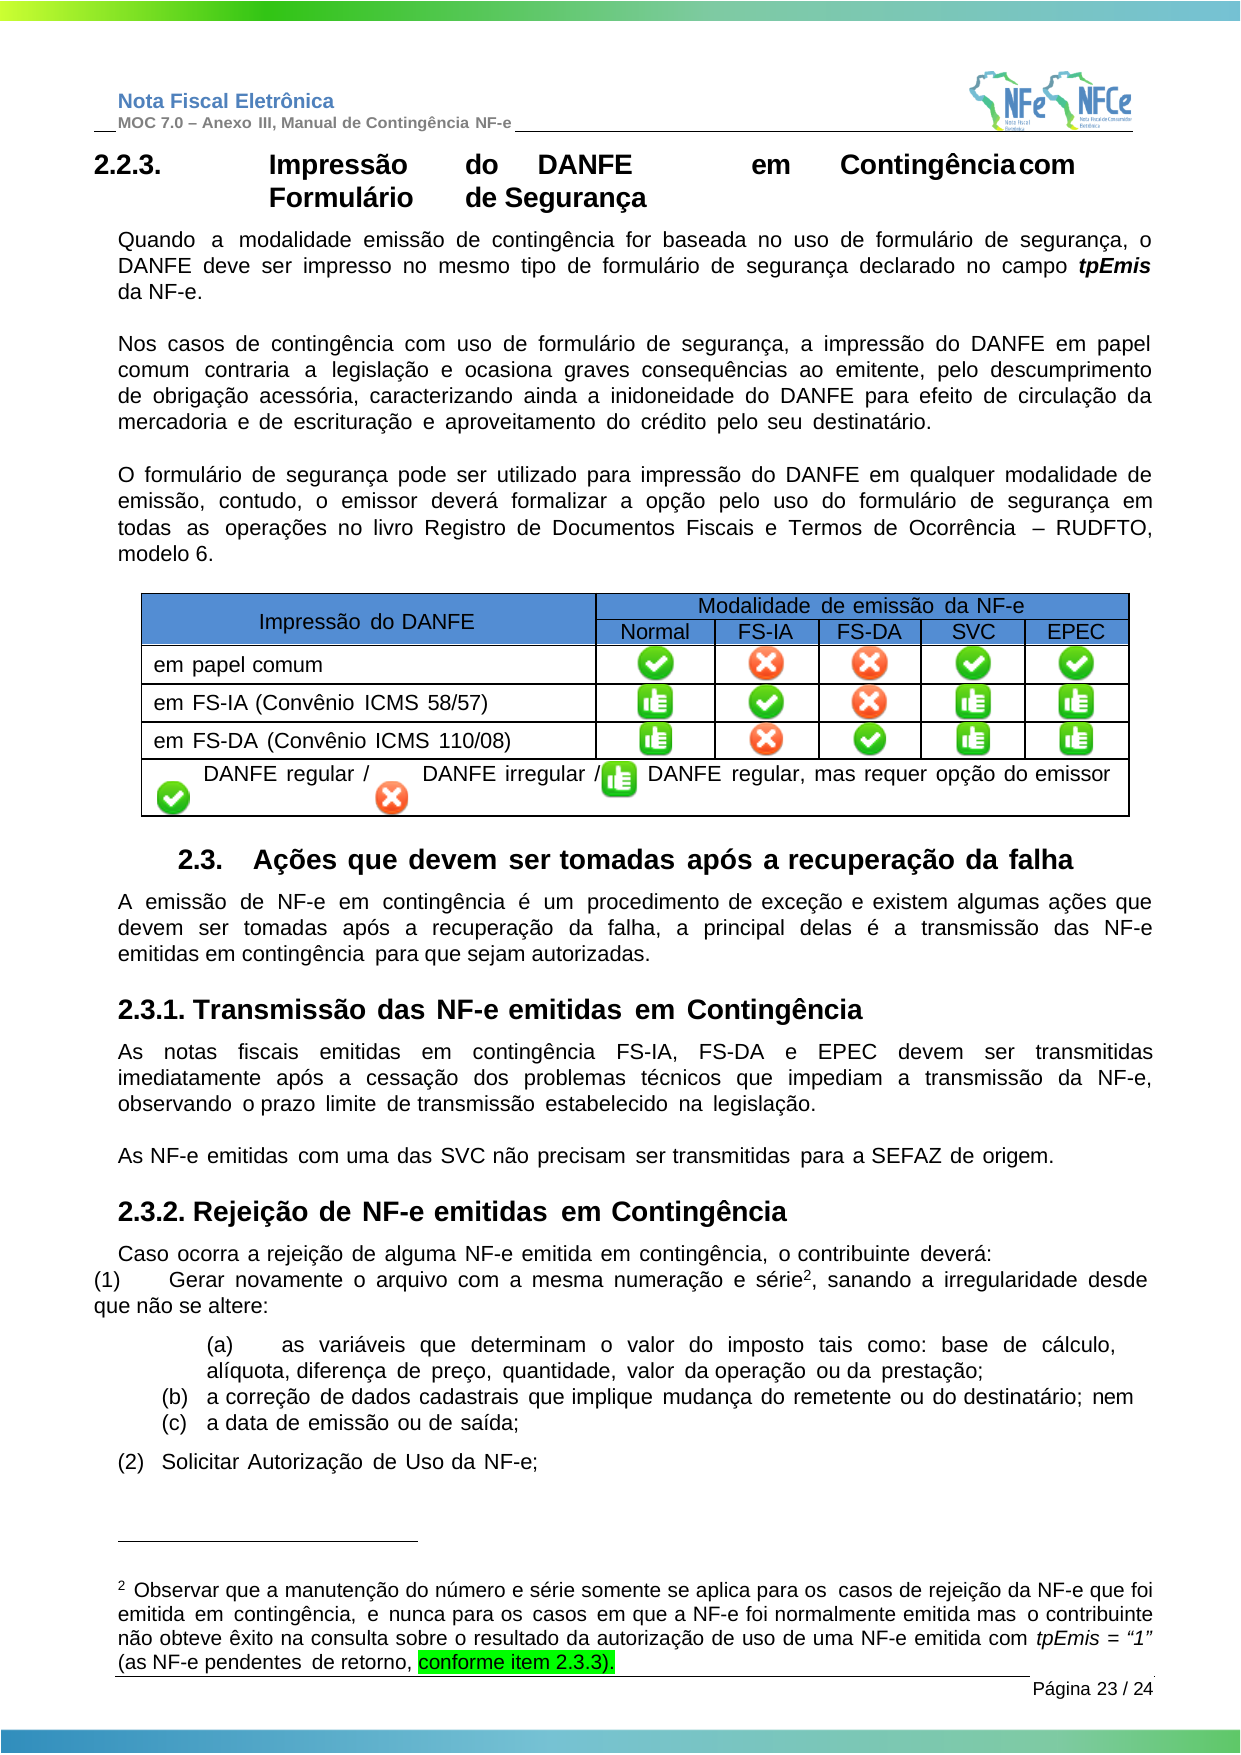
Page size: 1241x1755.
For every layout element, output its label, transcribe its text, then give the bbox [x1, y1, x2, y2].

text Nos casos de contingência com uso de formulário de segurança, a impressão do DANFE em papel comum contraria a legislação e ocasiona graves consequências ao emitente, pelo descumprimento de obrigação acessória, caracterizando ainda a inidoneidade do DANFE para efeito de circulação da mercadoria e de escrituração e aproveitamento do crédito pelo seu destinatário. [118, 331, 1153, 434]
table_cell SVC [922, 620, 1024, 644]
table_cell em FS-DA (Convênio ICMS 110/08) [142, 723, 595, 758]
text Quando a modalidade emissão de contingência for baseada no uso de formulário de segurança, o DANFE deve ser impresso no mesmo tipo de formulário de segurança declarado no campo tpEmis da NF-e. [118, 227, 1153, 304]
list Solicitar Autorização de Uso da NF-e; [117, 1449, 1176, 1474]
table_cell FS-DA [820, 620, 920, 644]
table_cell [1026, 646, 1128, 683]
table_cell [597, 685, 714, 721]
subtitle Rejeição de NF-e emitidas em Contingência [118, 1195, 1176, 1227]
table_cell Normal [597, 620, 714, 644]
list Gerar novamente o arquivo com a mesma numeração e série2, sanando a irregularidade desde que não se altere: [94, 1267, 1153, 1318]
table_cell EPEC [1026, 620, 1128, 644]
table_cell [716, 646, 818, 683]
table_cell em papel comum [142, 646, 595, 683]
text 2 Observar que a manutenção do número e série somente se aplica para os casos de rejeição da NF-e que foi emitida em contingência, e nunca para os casos em que a NF-e foi normalmente emitida mas o contribuinte não obteve êxito na consulta sobre o resultado da autorização de uso de uma NF-e emitida com tpEmis = “1” (as NF-e pendentes de retorno, conforme item 2.3.3). [118, 1578, 1154, 1674]
table_cell em FS-IA (Convênio ICMS 58/57) [142, 685, 595, 721]
table_cell [1026, 685, 1128, 721]
text O formulário de segurança pode ser utilizado para impressão do DANFE em qualquer modalidade de emissão, contudo, o emissor deverá formalizar a opção pelo uso do formulário de segurança em todas as operações no livro Registro de Documentos Fiscais e Termos de Ocorrência – RUDFTO, modelo 6. [118, 462, 1153, 566]
table_header Modalidade de emissão da NF-e [597, 594, 1128, 619]
table_cell [922, 685, 1024, 721]
table_cell [922, 646, 1024, 683]
subtitle Ações que devem ser tomadas após a recuperação da falha [178, 843, 1176, 875]
table_cell [716, 685, 818, 721]
table_cell [820, 685, 920, 721]
text As NF-e emitidas com uma das SVC não precisam ser transmitidas para a SEFAZ de origem. [118, 1143, 1176, 1168]
table_cell [820, 723, 920, 758]
table_header Impressão do DANFE [142, 594, 595, 644]
text As notas fiscais emitidas em contingência FS-IA, FS-DA e EPEC devem ser transmitidas imediatamente após a cessação dos problemas técnicos que impediam a transmissão da NF-e, observando o prazo limite de transmissão estabelecido na legislação. [118, 1038, 1153, 1116]
subtitle Transmissão das NF-e emitidas em Contingência [118, 993, 1176, 1025]
subtitle Impressão do DANFE em Contingência com Formulário de Segurança [94, 148, 1152, 213]
text A emissão de NF-e em contingência é um procedimento de exceção e existem algumas ações que devem ser tomadas após a recuperação da falha, a principal delas é a transmissão das NF-e emitidas em contingência para que sejam autorizadas. [118, 889, 1153, 966]
table_cell FS-IA [716, 620, 818, 644]
text Caso ocorra a rejeição de alguma NF-e emitida em contingência, o contribuinte deverá: [118, 1241, 1176, 1266]
table_cell [597, 646, 714, 683]
table_cell [716, 723, 818, 758]
list a data de emissão ou de saída; [161, 1410, 1176, 1435]
list a correção de dados cadastrais que implique mudança do remetente ou do destinatário; nem [161, 1384, 1176, 1409]
table_cell [597, 723, 714, 758]
table_cell DANFE regular / DANFE irregular / DANFE regular, mas requer opção do emissor [142, 760, 1128, 815]
table_cell [922, 723, 1024, 758]
table_cell [820, 646, 920, 683]
list as variáveis que determinam o valor do imposto tais como: base de cálculo, alíquota, diferença de preço, quantidade, valor da operação ou da prestação; [206, 1332, 1153, 1383]
table_cell [1026, 723, 1128, 758]
